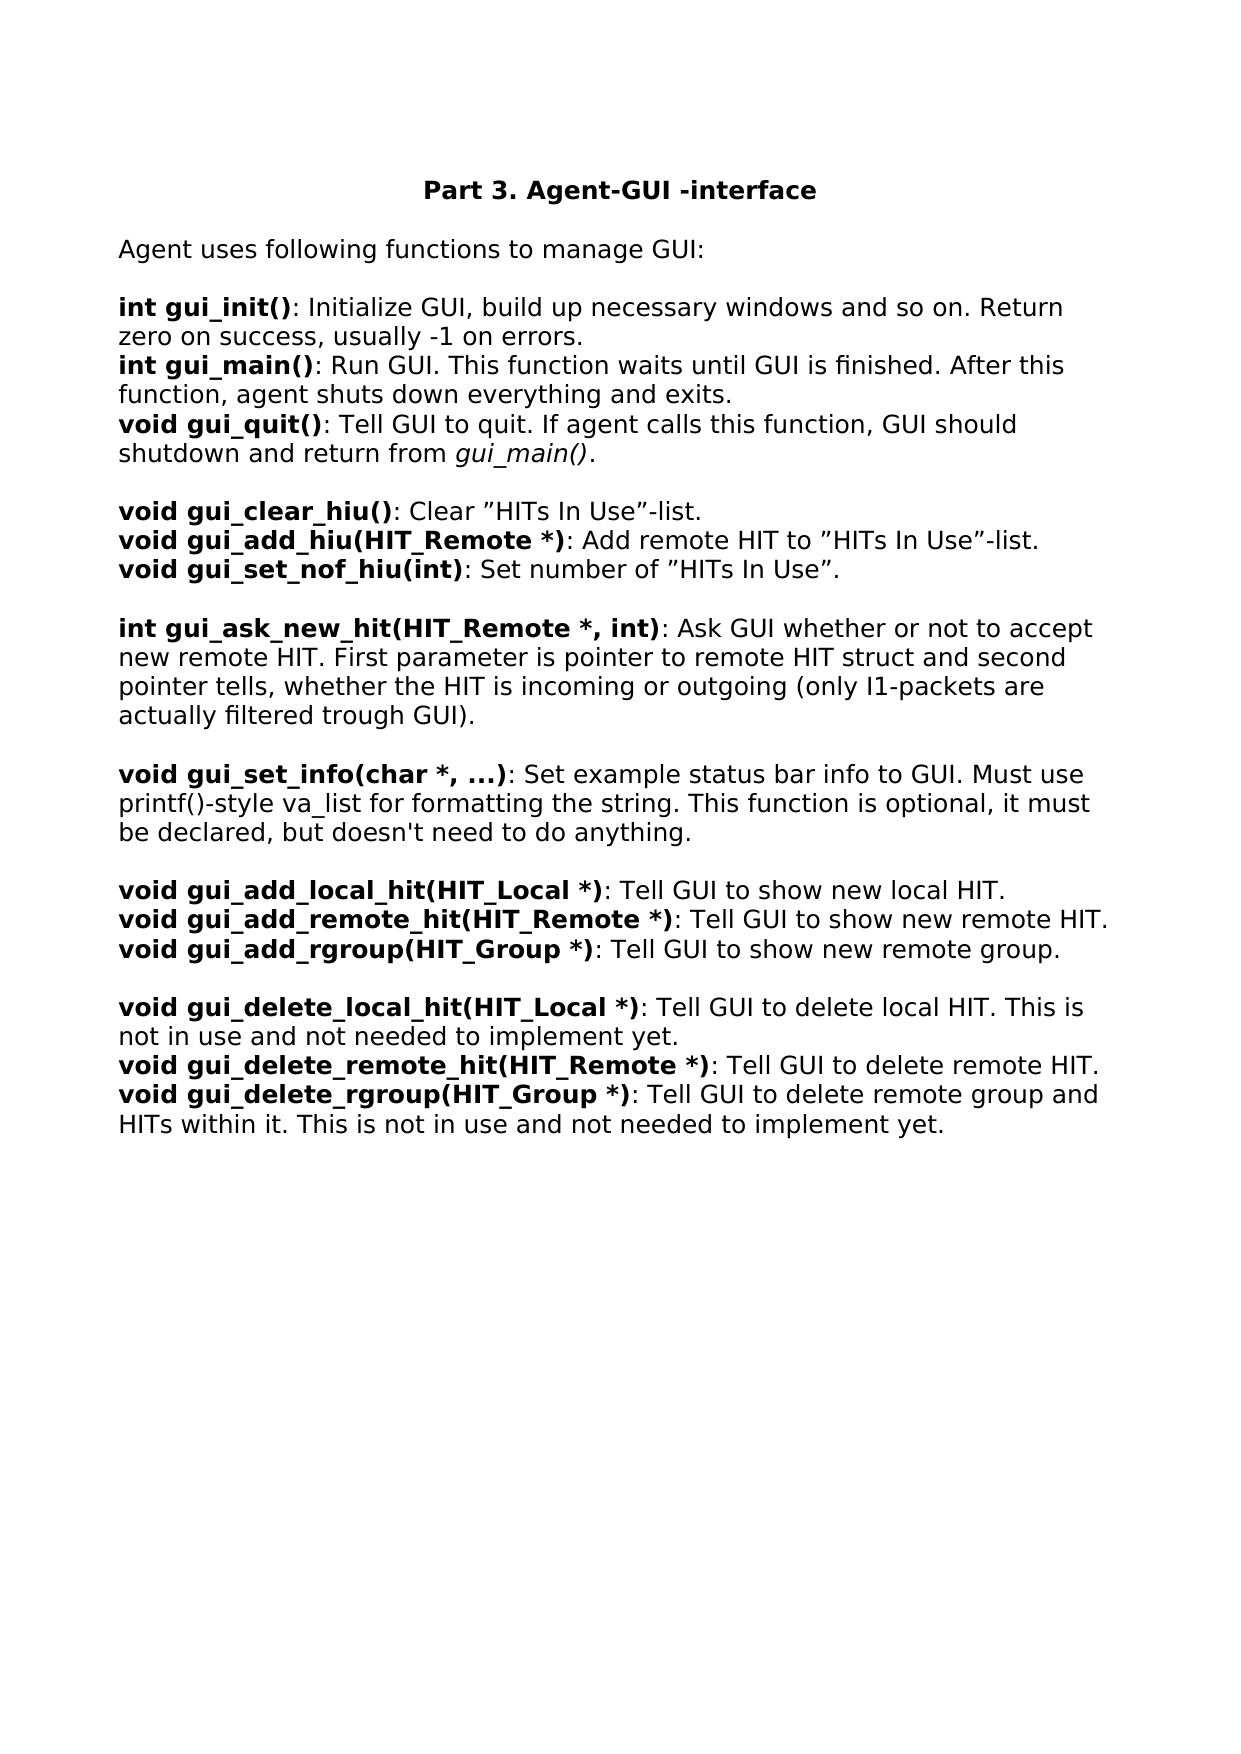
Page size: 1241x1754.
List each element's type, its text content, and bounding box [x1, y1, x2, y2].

text void gui_add_rgroup(HIT_Group *): Tell GUI to show new remote group. [118, 935, 1122, 964]
text Agent uses following functions to manage GUI: [118, 235, 1122, 264]
text int gui_init(): Initialize GUI, build up necessary windows and so on. Return zero on success, usually -1 on errors. [118, 293, 1122, 351]
text int gui_main(): Run GUI. This function waits until GUI is finished. After this function, agent shuts down everything and exits. [118, 351, 1122, 410]
text void gui_quit(): Tell GUI to quit. If agent calls this function, GUI should shutdown and return from gui_main(). [118, 410, 1122, 468]
text void gui_set_nof_hiu(int): Set number of ”HITs In Use”. [118, 556, 1122, 585]
text void gui_delete_rgroup(HIT_Group *): Tell GUI to delete remote group and HITs within it. This is not in use and not needed to implement yet. [118, 1081, 1122, 1139]
text void gui_set_info(char *, ...): Set example status bar info to GUI. Must use printf()-style va_list for formatting the string. This function is optional, it must be declared, but doesn't need to do anything. [118, 760, 1122, 847]
text void gui_add_hiu(HIT_Remote *): Add remote HIT to ”HITs In Use”-list. [118, 526, 1122, 556]
text int gui_ask_new_hit(HIT_Remote *, int): Ask GUI whether or not to accept new remote HIT. First parameter is pointer to remote HIT struct and second pointer tells, whether the HIT is incoming or outgoing (only I1-packets are actually filtered trough GUI). [118, 614, 1122, 731]
text void gui_add_remote_hit(HIT_Remote *): Tell GUI to show new remote HIT. [118, 906, 1122, 935]
text void gui_delete_remote_hit(HIT_Remote *): Tell GUI to delete remote HIT. [118, 1051, 1122, 1081]
text Part 3. Agent-GUI -interface [118, 176, 1122, 206]
text void gui_add_local_hit(HIT_Local *): Tell GUI to show new local HIT. [118, 876, 1122, 906]
text void gui_clear_hiu(): Clear ”HITs In Use”-list. [118, 497, 1122, 526]
text void gui_delete_local_hit(HIT_Local *): Tell GUI to delete local HIT. This is not in use and not needed to implement yet. [118, 993, 1122, 1051]
